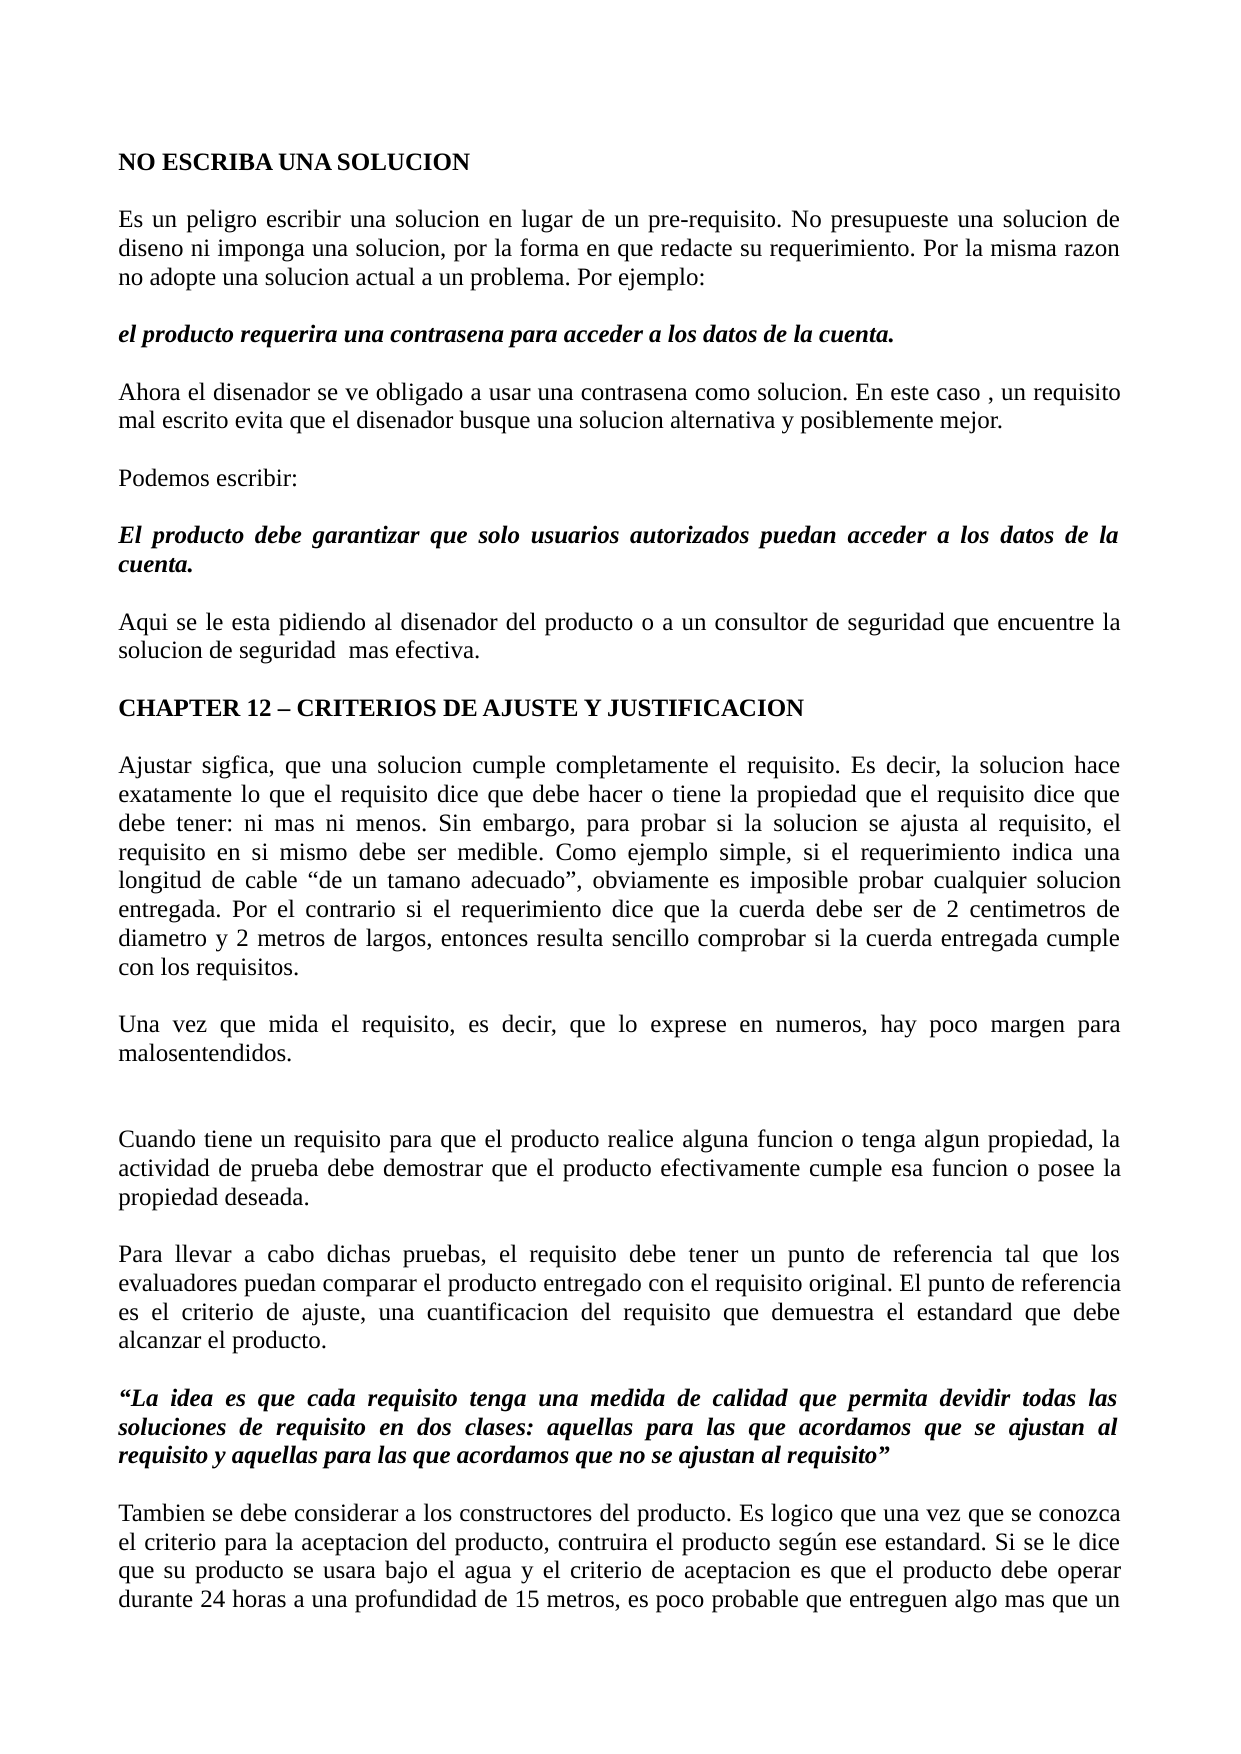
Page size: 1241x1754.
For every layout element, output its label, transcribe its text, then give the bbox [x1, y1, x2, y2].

text Tambien se debe considerar a los constructores del producto. Es logico que una vez que se conozca el criterio para la aceptacion del producto, contruira el producto según ese estandard. Si se le dice que su producto se usara bajo el agua y el criterio de aceptacion es que el producto debe operar durante 24 horas a una profundidad de 15 metros, es poco probable que entreguen algo mas que un [118, 1498, 1122, 1613]
text el producto requerira una contrasena para acceder a los datos de la cuenta. [118, 319, 1122, 348]
text Ahora el disenador se ve obligado a usar una contrasena como solucion. En este caso , un requisito mal escrito evita que el disenador busque una solucion alternativa y posiblemente mejor. [118, 377, 1122, 434]
text Aqui se le esta pidiendo al disenador del producto o a un consultor de seguridad que encuentre la solucion de seguridad mas efectiva. [118, 607, 1122, 664]
text CHAPTER 12 – CRITERIOS DE AJUSTE Y JUSTIFICACION [118, 693, 1122, 722]
text NO ESCRIBA UNA SOLUCION [118, 147, 1122, 176]
text El producto debe garantizar que solo usuarios autorizados puedan acceder a los datos de la cuenta. [118, 521, 1122, 578]
text Para llevar a cabo dichas pruebas, el requisito debe tener un punto de referencia tal que los evaluadores puedan comparar el producto entregado con el requisito original. El punto de referencia es el criterio de ajuste, una cuantificacion del requisito que demuestra el estandard que debe alcanzar el producto. [118, 1239, 1122, 1354]
text Podemos escribir: [118, 463, 1122, 492]
text Cuando tiene un requisito para que el producto realice alguna funcion o tenga algun propiedad, la actividad de prueba debe demostrar que el producto efectivamente cumple esa funcion o posee la propiedad deseada. [118, 1124, 1122, 1211]
text Una vez que mida el requisito, es decir, que lo exprese en numeros, hay poco margen para malosentendidos. [118, 1009, 1122, 1067]
text Ajustar sigfica, que una solucion cumple completamente el requisito. Es decir, la solucion hace exatamente lo que el requisito dice que debe hacer o tiene la propiedad que el requisito dice que debe tener: ni mas ni menos. Sin embargo, para probar si la solucion se ajusta al requisito, el requisito en si mismo debe ser medible. Como ejemplo simple, si el requerimiento indica una longitud de cable “de un tamano adecuado”, obviamente es imposible probar cualquier solucion entregada. Por el contrario si el requerimiento dice que la cuerda debe ser de 2 centimetros de diametro y 2 metros de largos, entonces resulta sencillo comprobar si la cuerda entregada cumple con los requisitos. [118, 751, 1122, 981]
text Es un peligro escribir una solucion en lugar de un pre-requisito. No presupueste una solucion de diseno ni imponga una solucion, por la forma en que redacte su requerimiento. Por la misma razon no adopte una solucion actual a un problema. Por ejemplo: [118, 204, 1122, 291]
text “La idea es que cada requisito tenga una medida de calidad que permita devidir todas las soluciones de requisito en dos clases: aquellas para las que acordamos que se ajustan al requisito y aquellas para las que acordamos que no se ajustan al requisito” [118, 1383, 1122, 1469]
